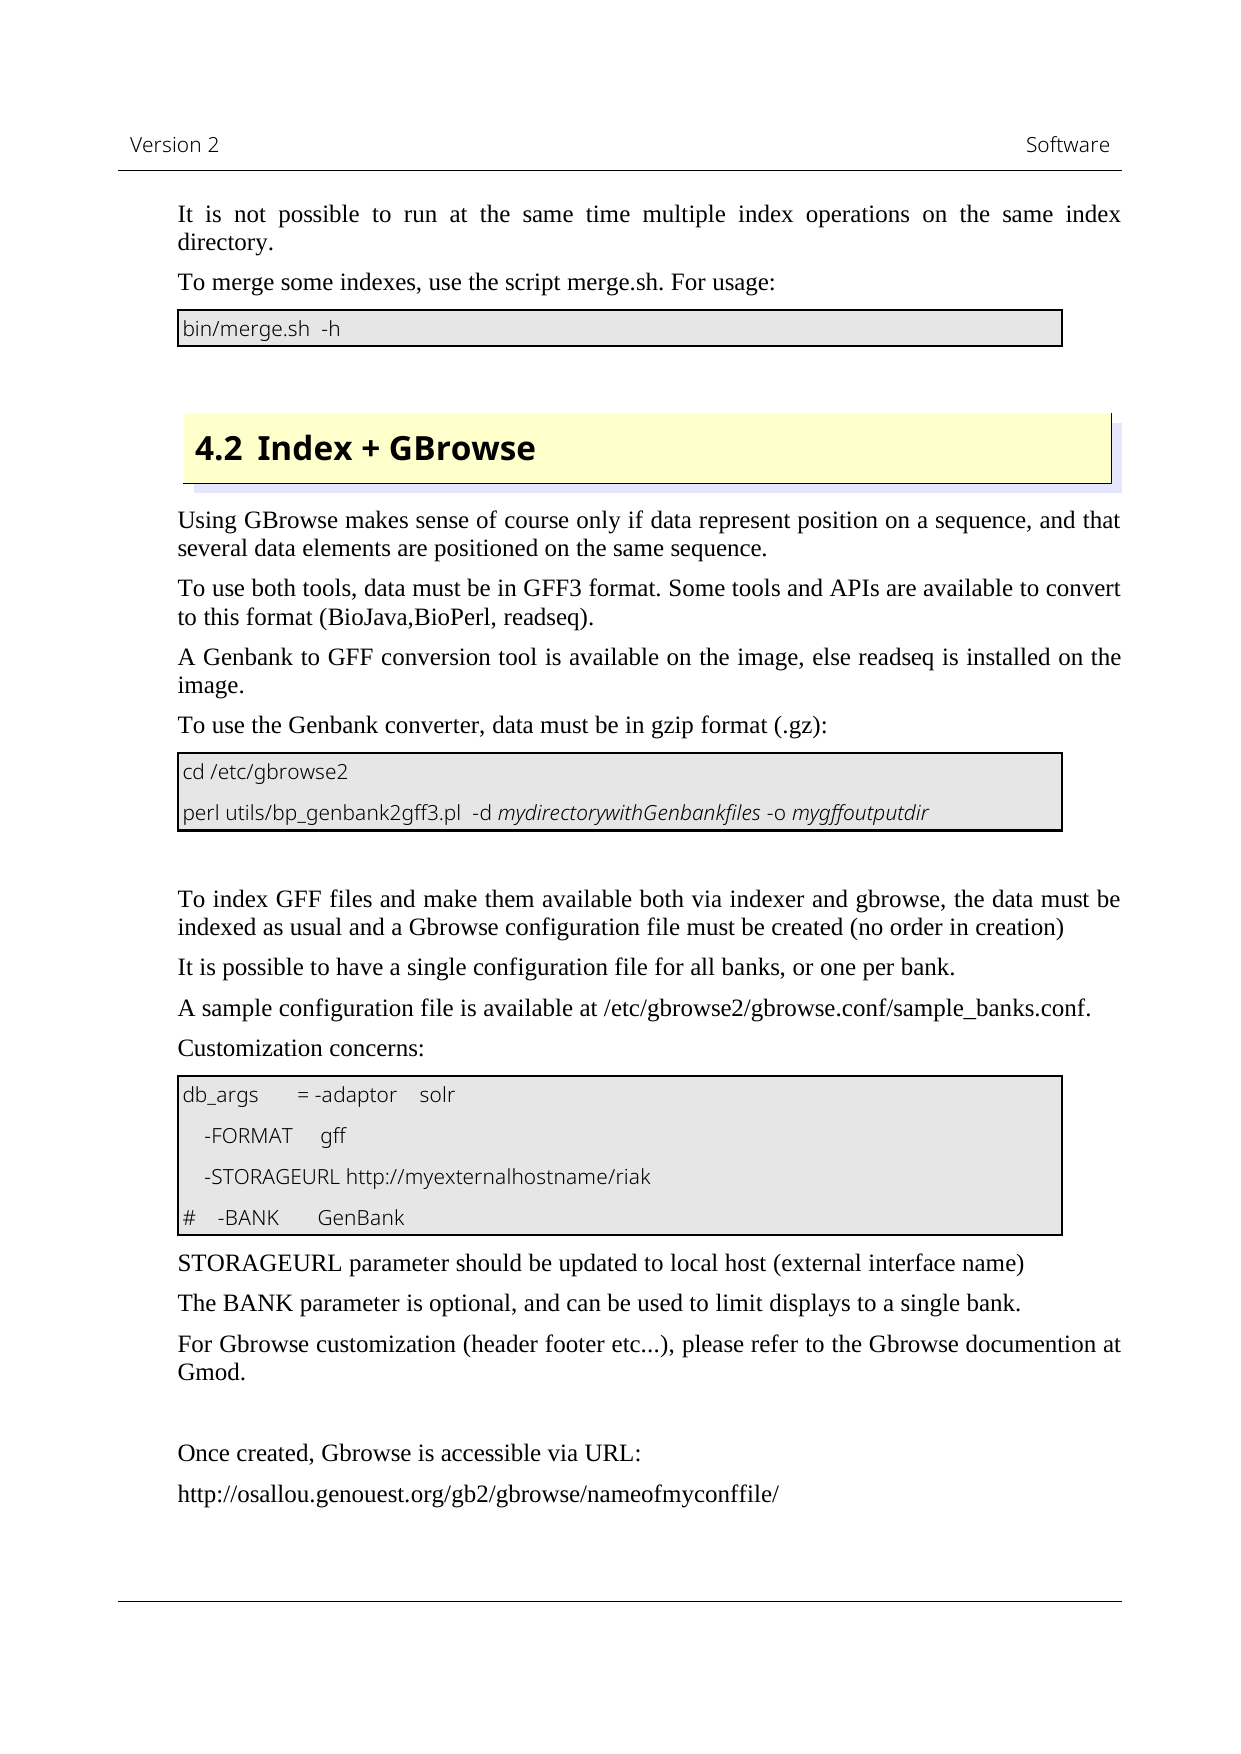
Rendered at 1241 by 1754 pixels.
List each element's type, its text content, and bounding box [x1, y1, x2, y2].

text A Genbank to GFF conversion tool is available on the image, else readseq is installed on the image. [177, 643, 1122, 699]
text Customization concerns: [177, 1034, 1122, 1062]
text Using GBrowse makes sense of course only if data represent position on a sequence, and that several data elements are positioned on the same sequence. [177, 506, 1122, 562]
text To use the Genbank converter, data must be in gzip format (.gz): [177, 711, 1122, 739]
text For Gbrowse customization (header footer etc...), please refer to the Gbrowse documention at Gmod. [177, 1330, 1122, 1386]
text db_args = -adaptor solr [179, 1077, 1061, 1108]
text A sample configuration file is available at /etc/gbrowse2/gbrowse.conf/sample_banks.conf. [177, 994, 1122, 1022]
text It is not possible to run at the same time multiple index operations on the same index directory. [177, 200, 1122, 256]
text http://osallou.genouest.org/gb2/gbrowse/nameofmyconffile/ [177, 1479, 1122, 1507]
text The BANK parameter is optional, and can be used to limit displays to a single bank. [177, 1289, 1122, 1317]
text bin/merge.sh -h [179, 311, 1061, 345]
text # -BANK GenBank [179, 1198, 1061, 1234]
text To use both tools, data must be in GFF3 format. Some tools and APIs are available to convert to this format (BioJava,BioPerl, readseq). [177, 574, 1122, 630]
text cd /etc/gbrowse2 [179, 754, 1061, 786]
text STORAGEURL parameter should be updated to local host (external interface name) [177, 1249, 1122, 1277]
text It is possible to have a single configuration file for all banks, or one per bank. [177, 953, 1122, 981]
text To index GFF files and make them available both via indexer and gbrowse, the data must be indexed as usual and a Gbrowse configuration file must be created (no order in creation) [177, 884, 1122, 941]
subtitle Index + GBrowse [184, 414, 1111, 483]
text Once created, Gbrowse is accessible via URL: [177, 1439, 1122, 1467]
text To merge some indexes, use the script merge.sh. For usage: [177, 268, 1122, 296]
text -STORAGEURL http://myexternalhostname/riak [179, 1157, 1061, 1190]
text perl utils/bp_genbank2gff3.pl -d mydirectorywithGenbankfiles -o mygffoutputdir [179, 793, 1061, 829]
text -FORMAT gff [179, 1116, 1061, 1149]
